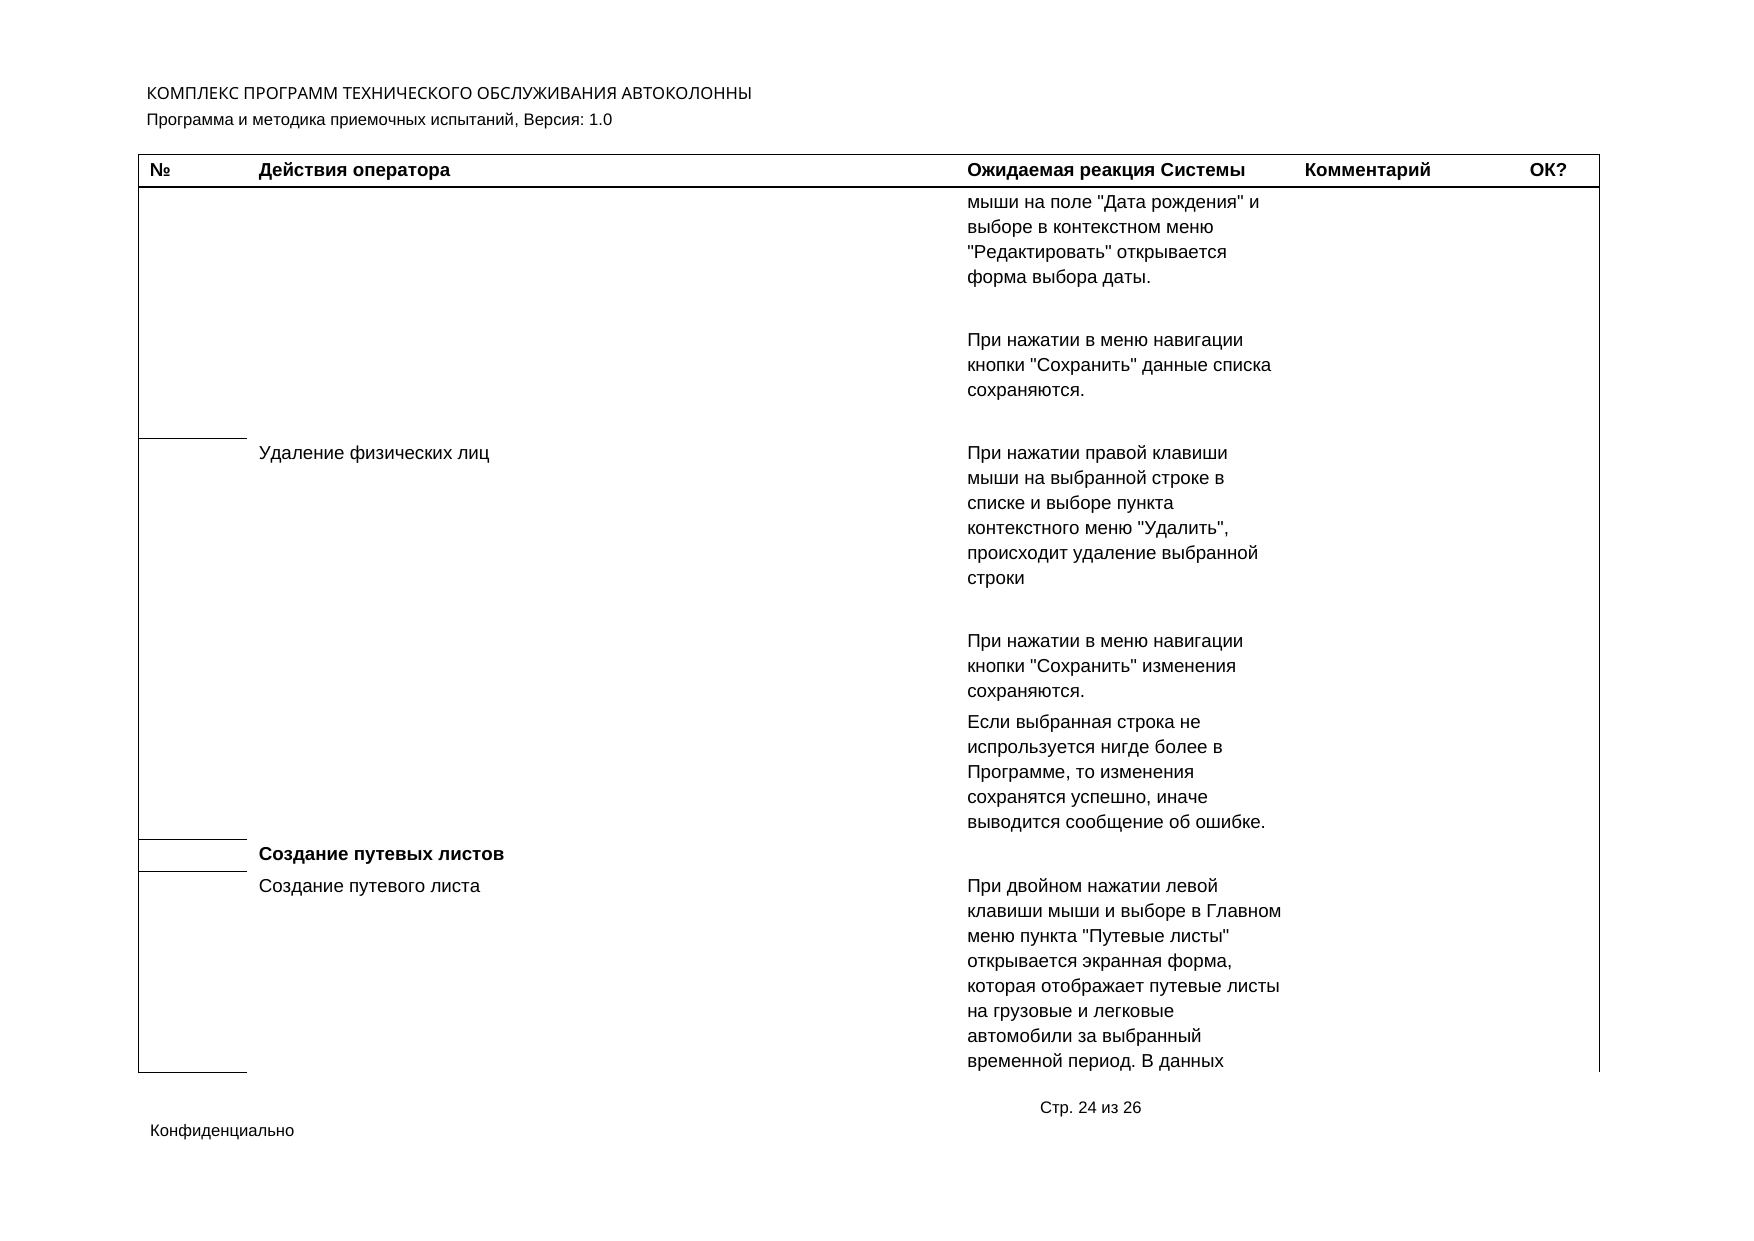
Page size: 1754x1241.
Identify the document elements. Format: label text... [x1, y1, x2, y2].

table_header Ожидаемая реакция Системы [956, 155, 1293, 186]
table_cell [139, 840, 247, 871]
table_header Действия оператора [247, 155, 956, 186]
table_cell [1293, 871, 1518, 1072]
table_cell [1518, 839, 1599, 871]
table_cell [139, 872, 247, 1072]
table_cell [139, 188, 247, 437]
table_cell [247, 188, 956, 437]
table_cell Создание путевого листа [247, 871, 956, 1072]
table_header № [139, 155, 247, 186]
table_cell Создание путевых листов [247, 839, 956, 871]
table_cell При двойном нажатии левой клавиши мыши и выборе в Главном меню пункта "Путевые листы" открывается экранная форма, которая отображает путевые листы на грузовые и легковые автомобили за выбранный временной период. В данных списках присутствуют следующие поля: Дата № п/л № СТП Марка – Модель ФИО водителя Время выезда факт. Время въезда факт. Состояние п/л При нажатии правой клавиши мыши на выбранной строке и выборе в контекстном меню "Вставить" открывается форма вставки путевого листа. При этом, подставляются значения автомобиля, который был выбран в списке путевых листов при вставке. При нажатии правой клавиши мыши и выборе в контекстном меню пункта "Вставить п/л на новую машину" откроется экранная форма вставки путевого листа без заполненных полей автомобиля. На данной форме присутствуют следующие поля: № п/л Дата Вид путевого листа Состояние путевого листа Норма расхода на 100 км Расход на 100 км Организация № СТП Марка – Модель Тип топлива Водитель №1 Водитель №2 Дата и время выезда автомобиля Дата и время въезда автомобиля Показание спидометра при выезде Показание спидометра при въезде Остаток топлива при выезде Остаток топлива при въезде Выдача горючего Возврат горючего Пробег Расход горючего [956, 871, 1293, 1072]
table_header ОК? [1518, 155, 1599, 186]
table_cell мыши на поле "Дата рождения" и выборе в контекстном меню "Редактировать" открывается форма выбора даты. При нажатии в меню навигации кнопки "Сохранить" данные списка сохраняются. [956, 188, 1293, 437]
table_cell [1293, 438, 1518, 838]
table_cell [1293, 839, 1518, 871]
table_cell [139, 439, 247, 838]
table_cell [1293, 188, 1518, 437]
table_cell [1518, 438, 1599, 838]
table_cell [956, 839, 1293, 871]
table_cell При нажатии правой клавиши мыши на выбранной строке в списке и выборе пункта контекстного меню "Удалить", происходит удаление выбранной строки При нажатии в меню навигации кнопки "Сохранить" изменения сохраняются. Если выбранная строка не испрользуется нигде более в Программе, то изменения сохранятся успешно, иначе выводится сообщение об ошибке. [956, 438, 1293, 838]
table_cell [1518, 871, 1599, 1072]
table_cell [1518, 188, 1599, 437]
table_cell Удаление физических лиц [247, 438, 956, 838]
table_header Комментарий [1293, 155, 1518, 186]
